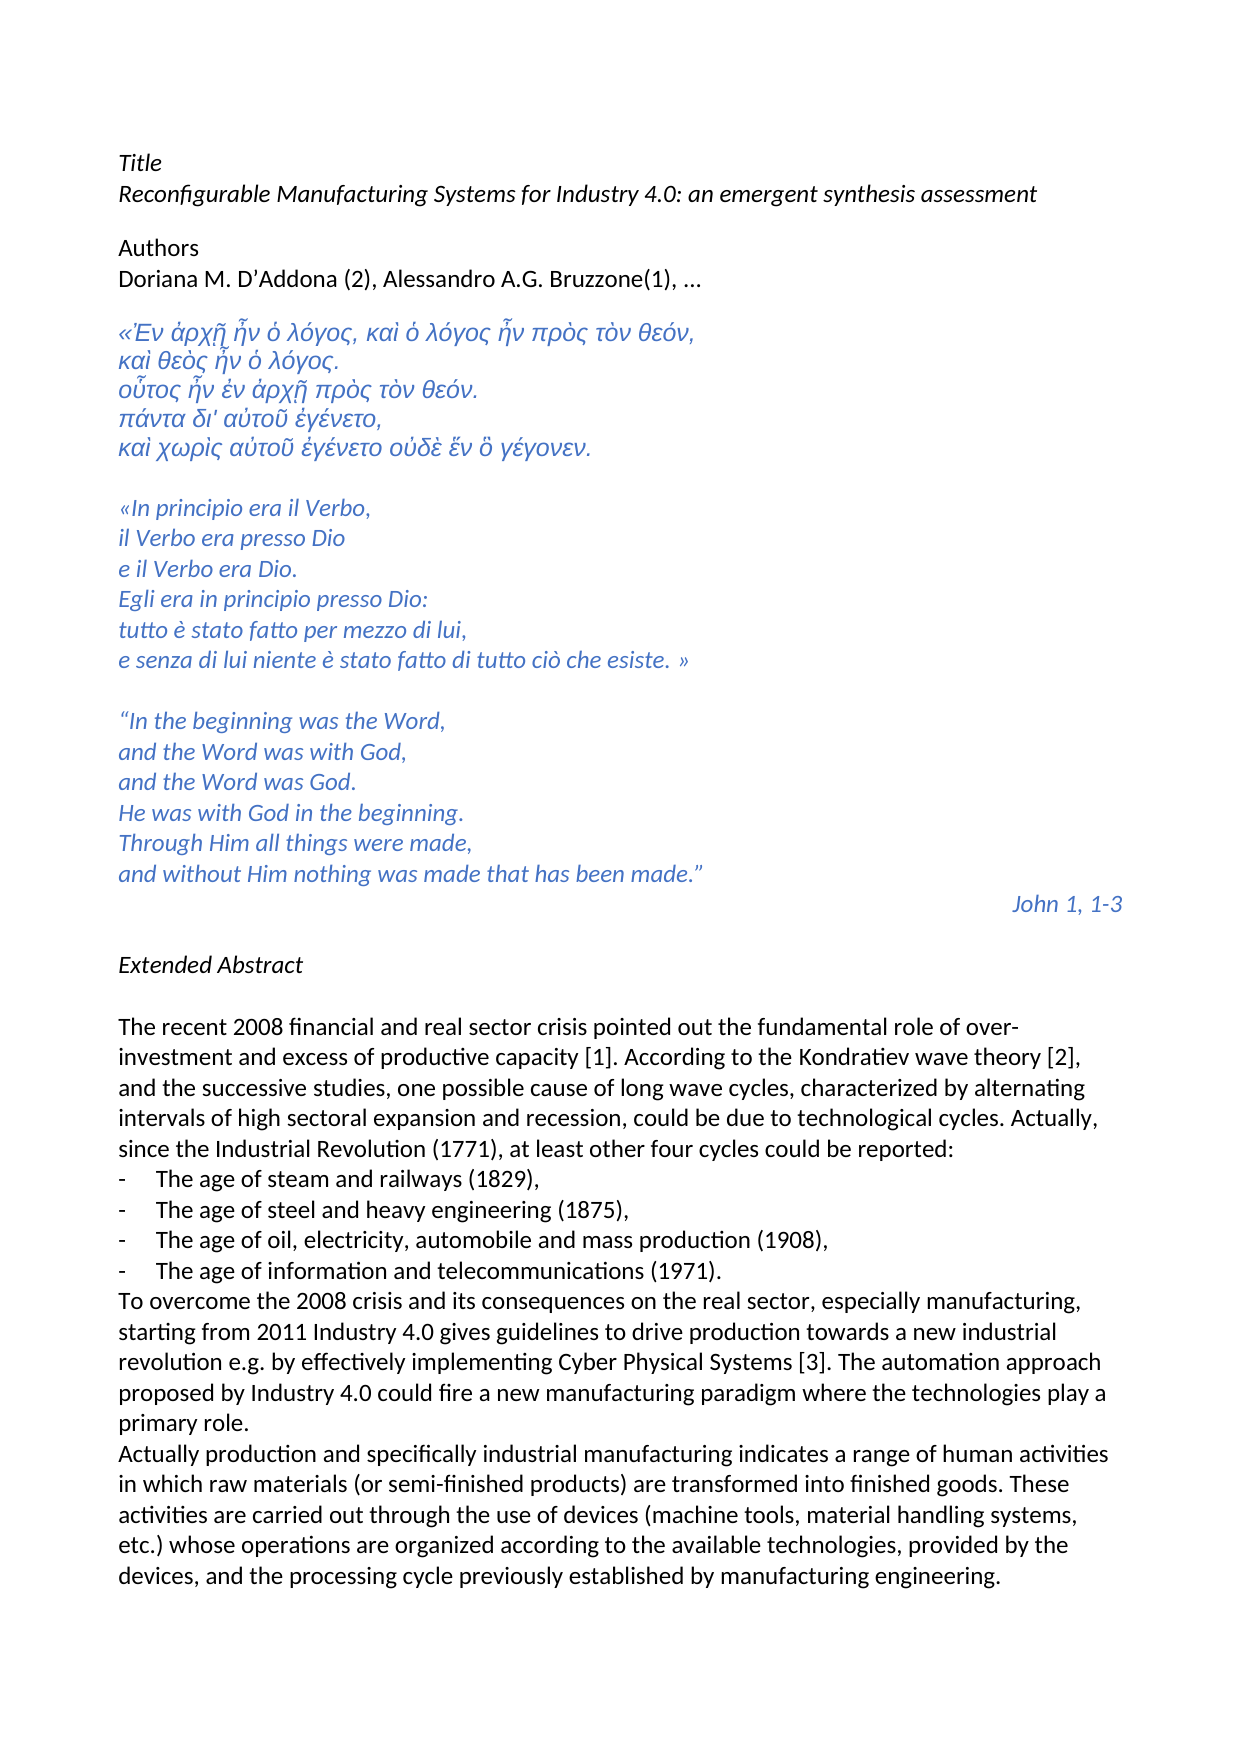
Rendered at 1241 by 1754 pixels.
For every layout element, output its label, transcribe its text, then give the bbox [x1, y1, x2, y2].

text καὶ θεὸς ἦν ὁ λόγος. [118, 346, 1122, 375]
text e il Verbo era Dio. [118, 553, 1122, 583]
text Through Him all things were made, [118, 828, 1122, 858]
list The age of steam and railways (1829), [118, 1163, 1122, 1194]
text il Verbo era presso Dio [118, 522, 1122, 553]
text Reconfigurable Manufacturing Systems for Industry 4.0: an emergent synthesis assessment [118, 178, 1122, 209]
text Title [118, 148, 1122, 178]
list The age of steel and heavy engineering (1875), [118, 1194, 1122, 1224]
text “In the beginning was the Word, [118, 706, 1122, 736]
text The recent 2008 financial and real sector crisis pointed out the fundamental role of over-investment and excess of productive capacity [1]. According to the Kondratiev wave theory [2], and the successive studies, one possible cause of long wave cycles, characterized by alternating intervals of high sectoral expansion and recession, could be due to technological cycles. Actually, since the Industrial Revolution (1771), at least other four cycles could be reported: [118, 1011, 1122, 1163]
text and the Word was with God, [118, 736, 1122, 767]
text and the Word was God. [118, 767, 1122, 797]
text Extended Abstract [118, 950, 1122, 980]
list The age of oil, electricity, automobile and mass production (1908), [118, 1224, 1122, 1255]
text «In principio era il Verbo, [118, 492, 1122, 522]
text καὶ χωρὶς αὐτοῦ ἐγένετο οὐδὲ ἕν ὃ γέγονεν. [118, 433, 1122, 461]
text tutto è stato fatto per mezzo di lui, [118, 614, 1122, 644]
text To overcome the 2008 crisis and its consequences on the real sector, especially manufacturing, starting from 2011 Industry 4.0 gives guidelines to drive production towards a new industrial revolution e.g. by effectively implementing Cyber Physical Systems [3]. The automation approach proposed by Industry 4.0 could fire a new manufacturing paradigm where the technologies play a primary role. [118, 1285, 1122, 1438]
text οὗτος ἦν ἐν ἀρχῇ πρὸς τὸν θεόν. [118, 375, 1122, 404]
text Egli era in principio presso Dio: [118, 583, 1122, 614]
text He was with God in the beginning. [118, 797, 1122, 828]
text and without Him nothing was made that has been made.” [118, 858, 1122, 889]
text Actually production and specifically industrial manufacturing indicates a range of human activities in which raw materials (or semi-finished products) are transformed into finished goods. These activities are carried out through the use of devices (machine tools, material handling systems, etc.) whose operations are organized according to the available technologies, provided by the devices, and the processing cycle previously established by manufacturing engineering. [118, 1438, 1122, 1591]
text Doriana M. D’Addona (2), Alessandro A.G. Bruzzone(1), ... [118, 263, 1122, 294]
text «Ἐν ἀρχῇ ἦν ὁ λόγος, καὶ ὁ λόγος ἦν πρὸς τὸν θεόν, [118, 318, 1122, 346]
text e senza di lui niente è stato fatto di tutto ciò che esiste. » [118, 644, 1122, 675]
text πάντα δι' αὐτοῦ ἐγένετο, [118, 404, 1122, 433]
text Authors [118, 233, 1122, 263]
list The age of information and telecommunications (1971). [118, 1255, 1122, 1285]
text John 1, 1-3 [118, 889, 1122, 919]
